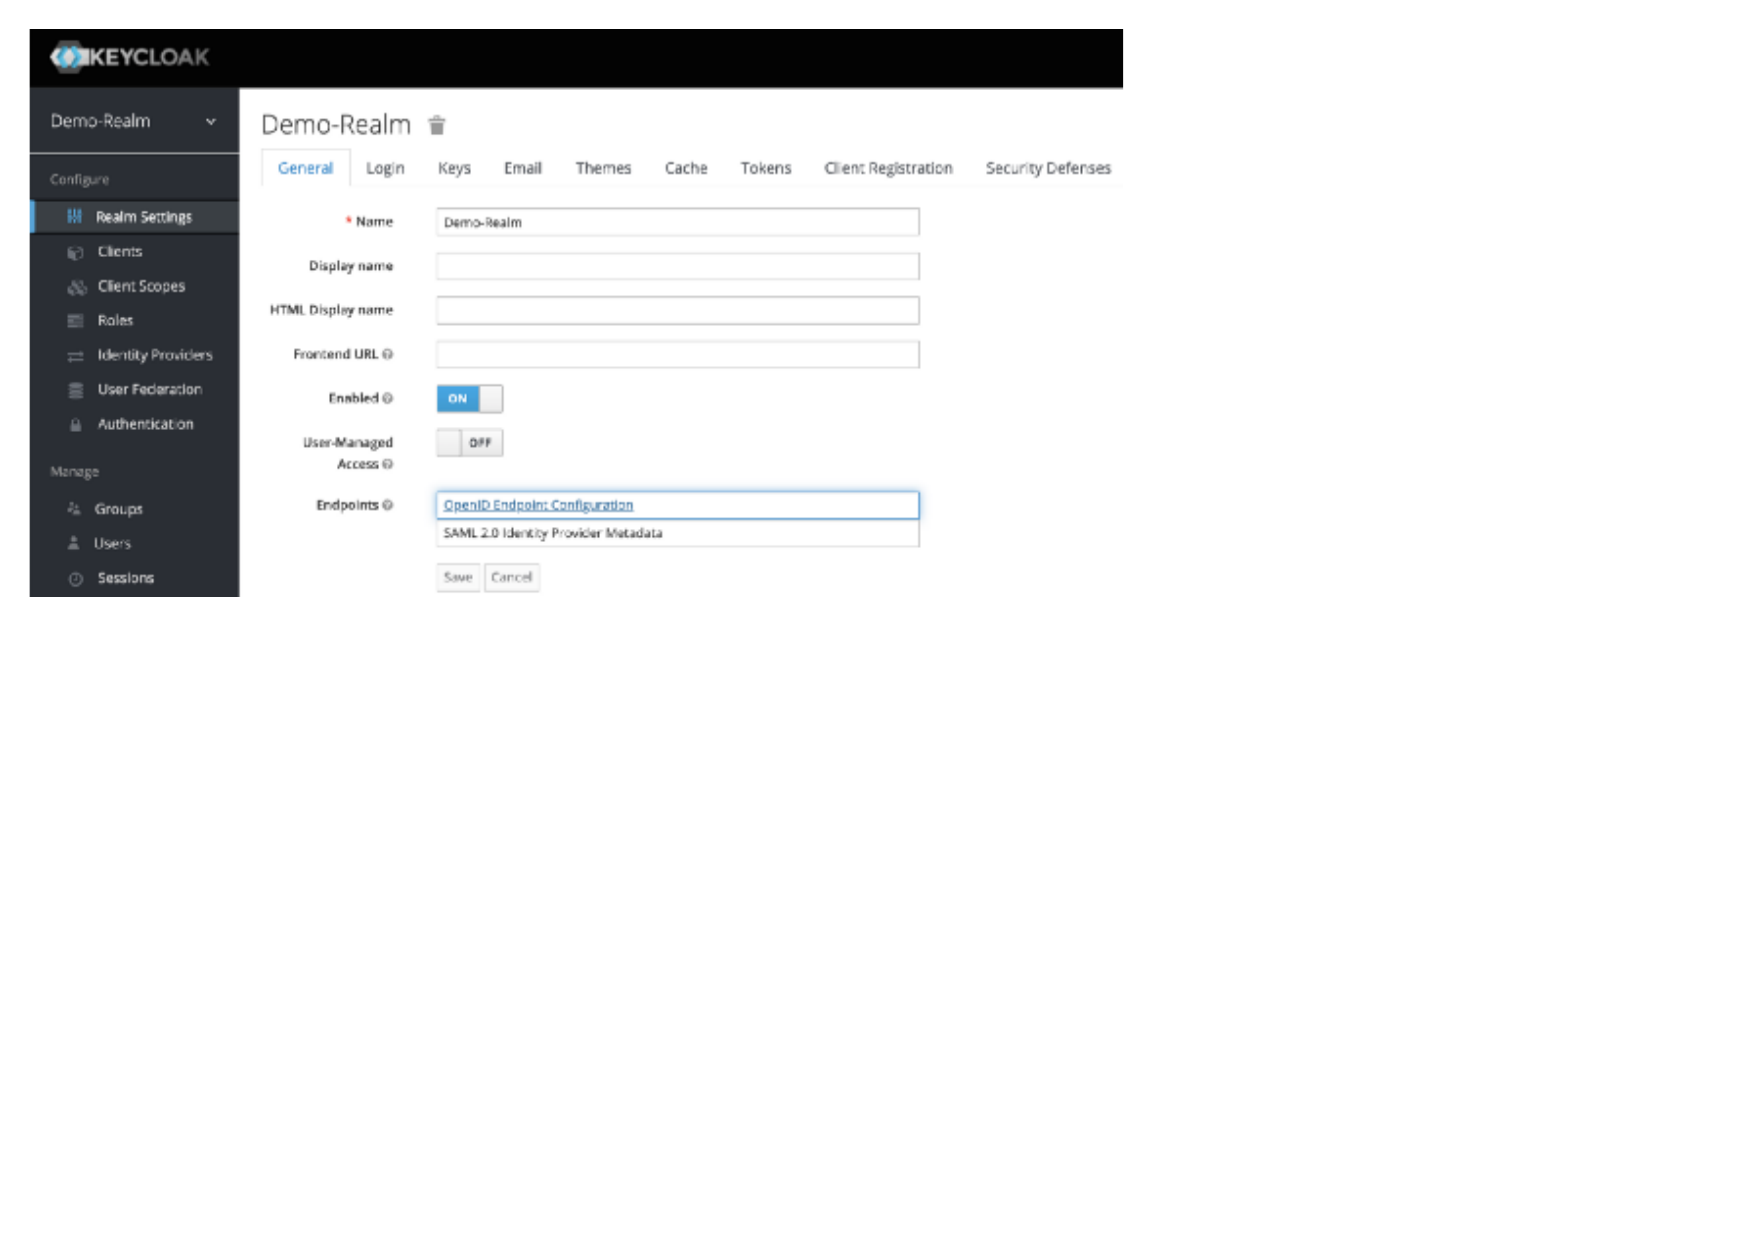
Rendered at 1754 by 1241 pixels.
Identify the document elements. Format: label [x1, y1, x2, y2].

picture [29, 29, 1124, 597]
